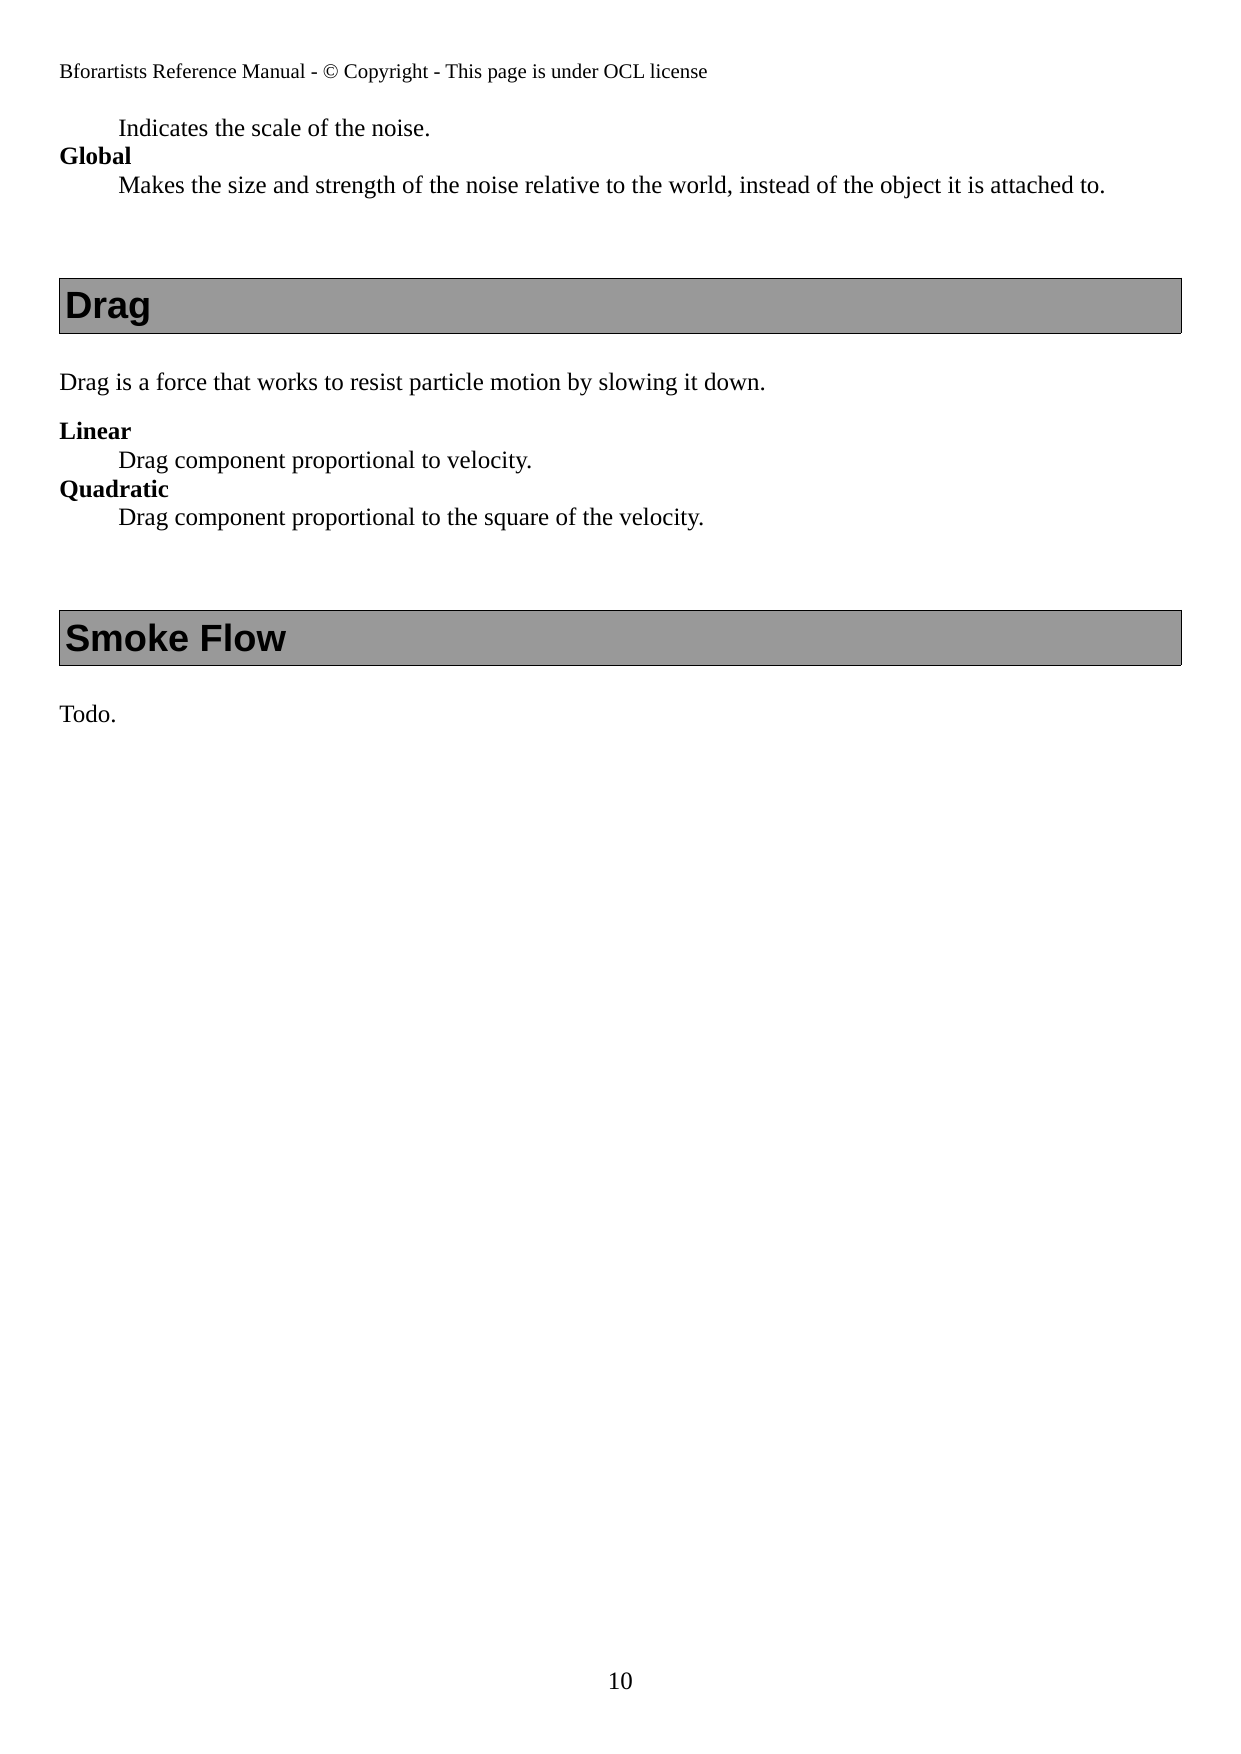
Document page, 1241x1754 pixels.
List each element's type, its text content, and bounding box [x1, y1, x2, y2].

list Makes the size and strength of the noise relative to the world, instead of the object it is attached to. [118, 170, 1181, 199]
list Drag component proportional to the square of the velocity. [118, 502, 1181, 531]
subtitle Quadratic [59, 474, 1181, 502]
list Indicates the scale of the noise. [118, 113, 1181, 141]
subtitle Global [59, 141, 1181, 170]
list Drag component proportional to velocity. [118, 445, 1181, 474]
subtitle Linear [59, 416, 1181, 445]
table_header Smoke Flow [60, 611, 1181, 665]
text Drag is a force that works to resist particle motion by slowing it down. [59, 367, 1181, 396]
text Todo. [59, 699, 1181, 728]
table_header Drag [60, 279, 1181, 333]
